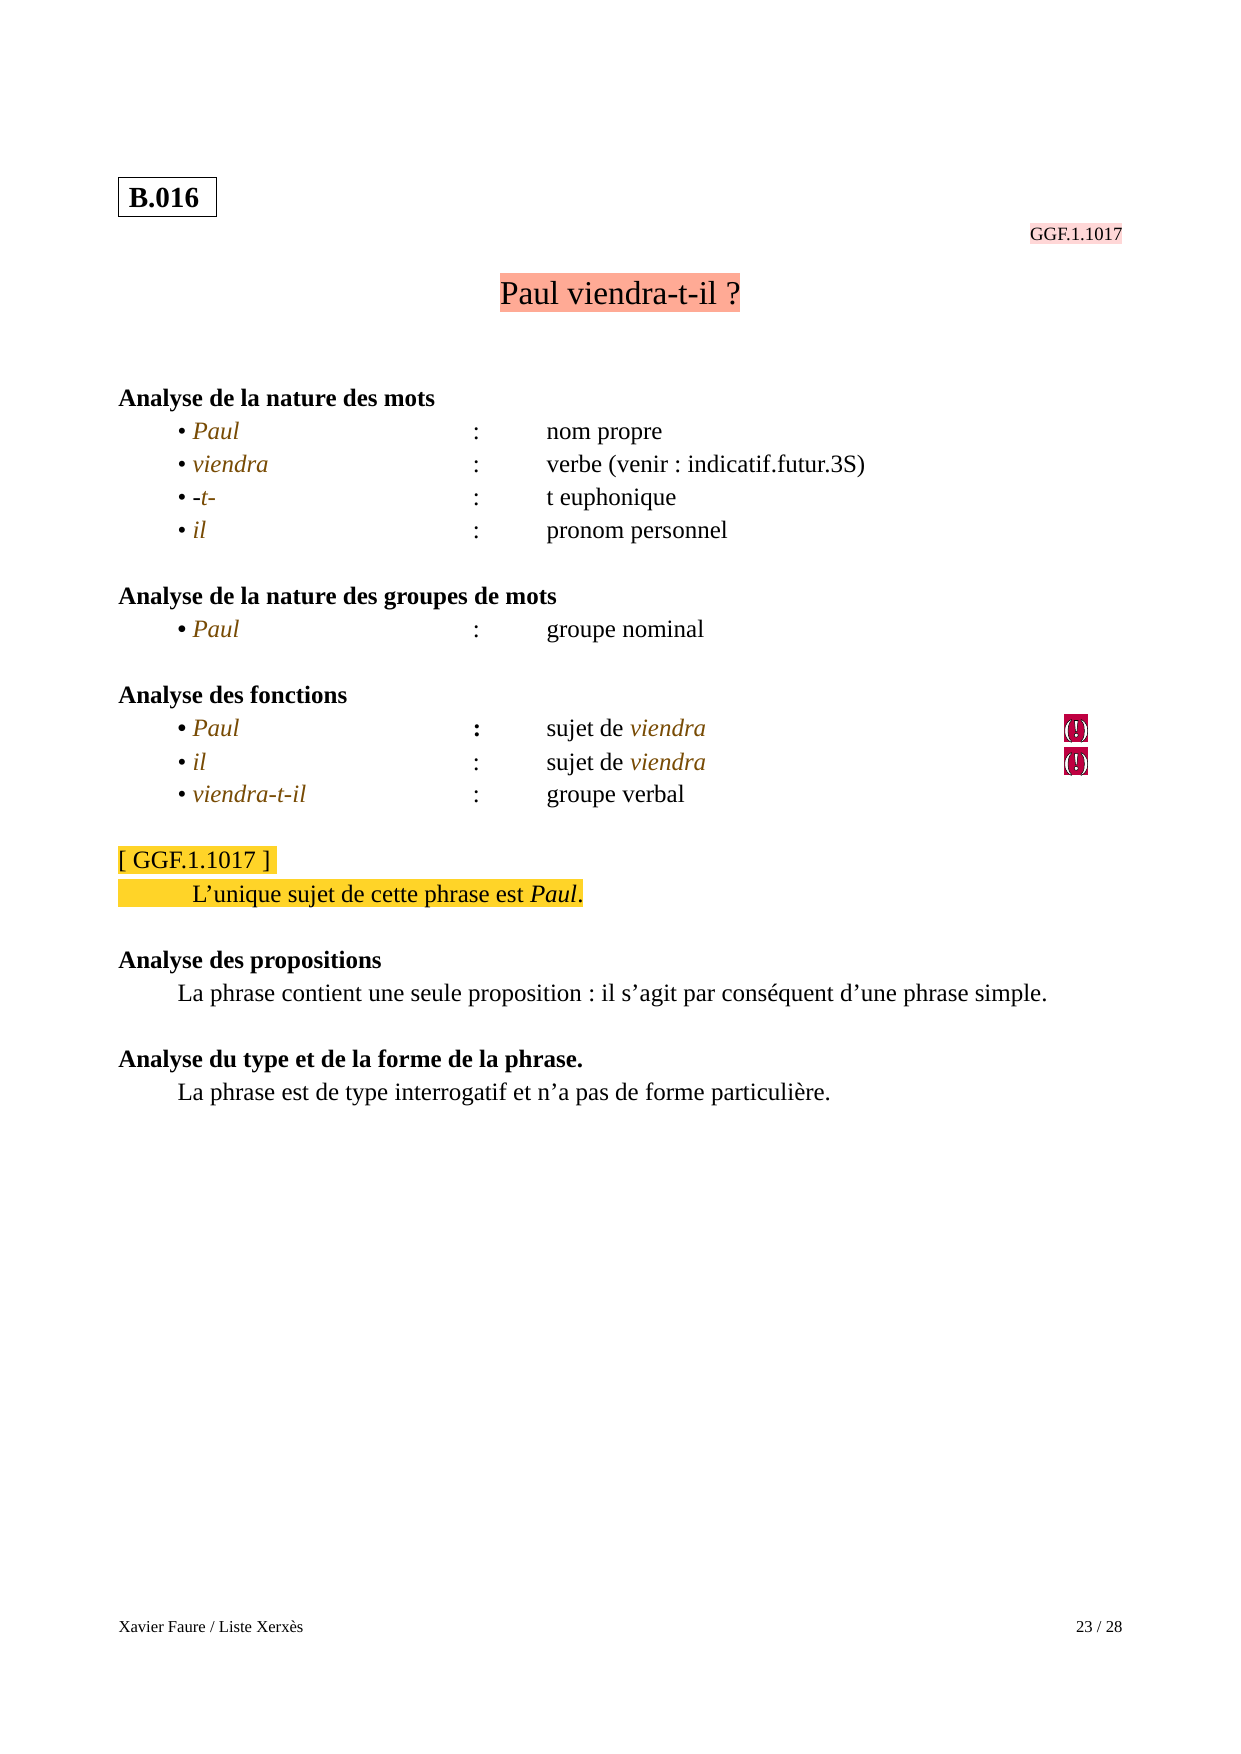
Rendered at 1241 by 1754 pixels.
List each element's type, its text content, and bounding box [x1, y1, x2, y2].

text Paul viendra-t-il ? [118, 273, 500, 312]
text [217, 177, 1122, 217]
text La phrase est de type interrogatif et n’a pas de forme particulière. [177, 1077, 1122, 1106]
text • Paul : sujet de viendra (!) [177, 713, 1122, 742]
text L’unique sujet de cette phrase est Paul. [583, 879, 1122, 907]
text B.016 [119, 178, 216, 216]
text • viendra-t-il : groupe verbal [177, 779, 1122, 808]
text • Paul : groupe nominal [177, 614, 1122, 643]
text • il : sujet de viendra (!) [177, 747, 1122, 775]
text • viendra : verbe (venir : indicatif.futur.3S) [177, 449, 1122, 478]
text • il : pronom personnel [177, 515, 1122, 544]
text • -t- : t euphonique [177, 482, 1122, 511]
text Analyse des fonctions [118, 681, 1122, 709]
text Analyse de la nature des groupes de mots [118, 581, 1122, 610]
text Paul viendra-t-il ? [740, 273, 1122, 312]
text [ GGF.1.1017 ] [277, 846, 1122, 874]
text La phrase contient une seule proposition : il s’agit par conséquent d’une phrase simple. [177, 978, 1122, 1006]
text Analyse des propositions [118, 945, 1122, 973]
text Analyse du type et de la forme de la phrase. [118, 1044, 1122, 1072]
text Analyse de la nature des mots [118, 383, 1122, 412]
text • Paul : nom propre [177, 416, 1122, 445]
text GGF.1.1017 [118, 223, 1030, 244]
